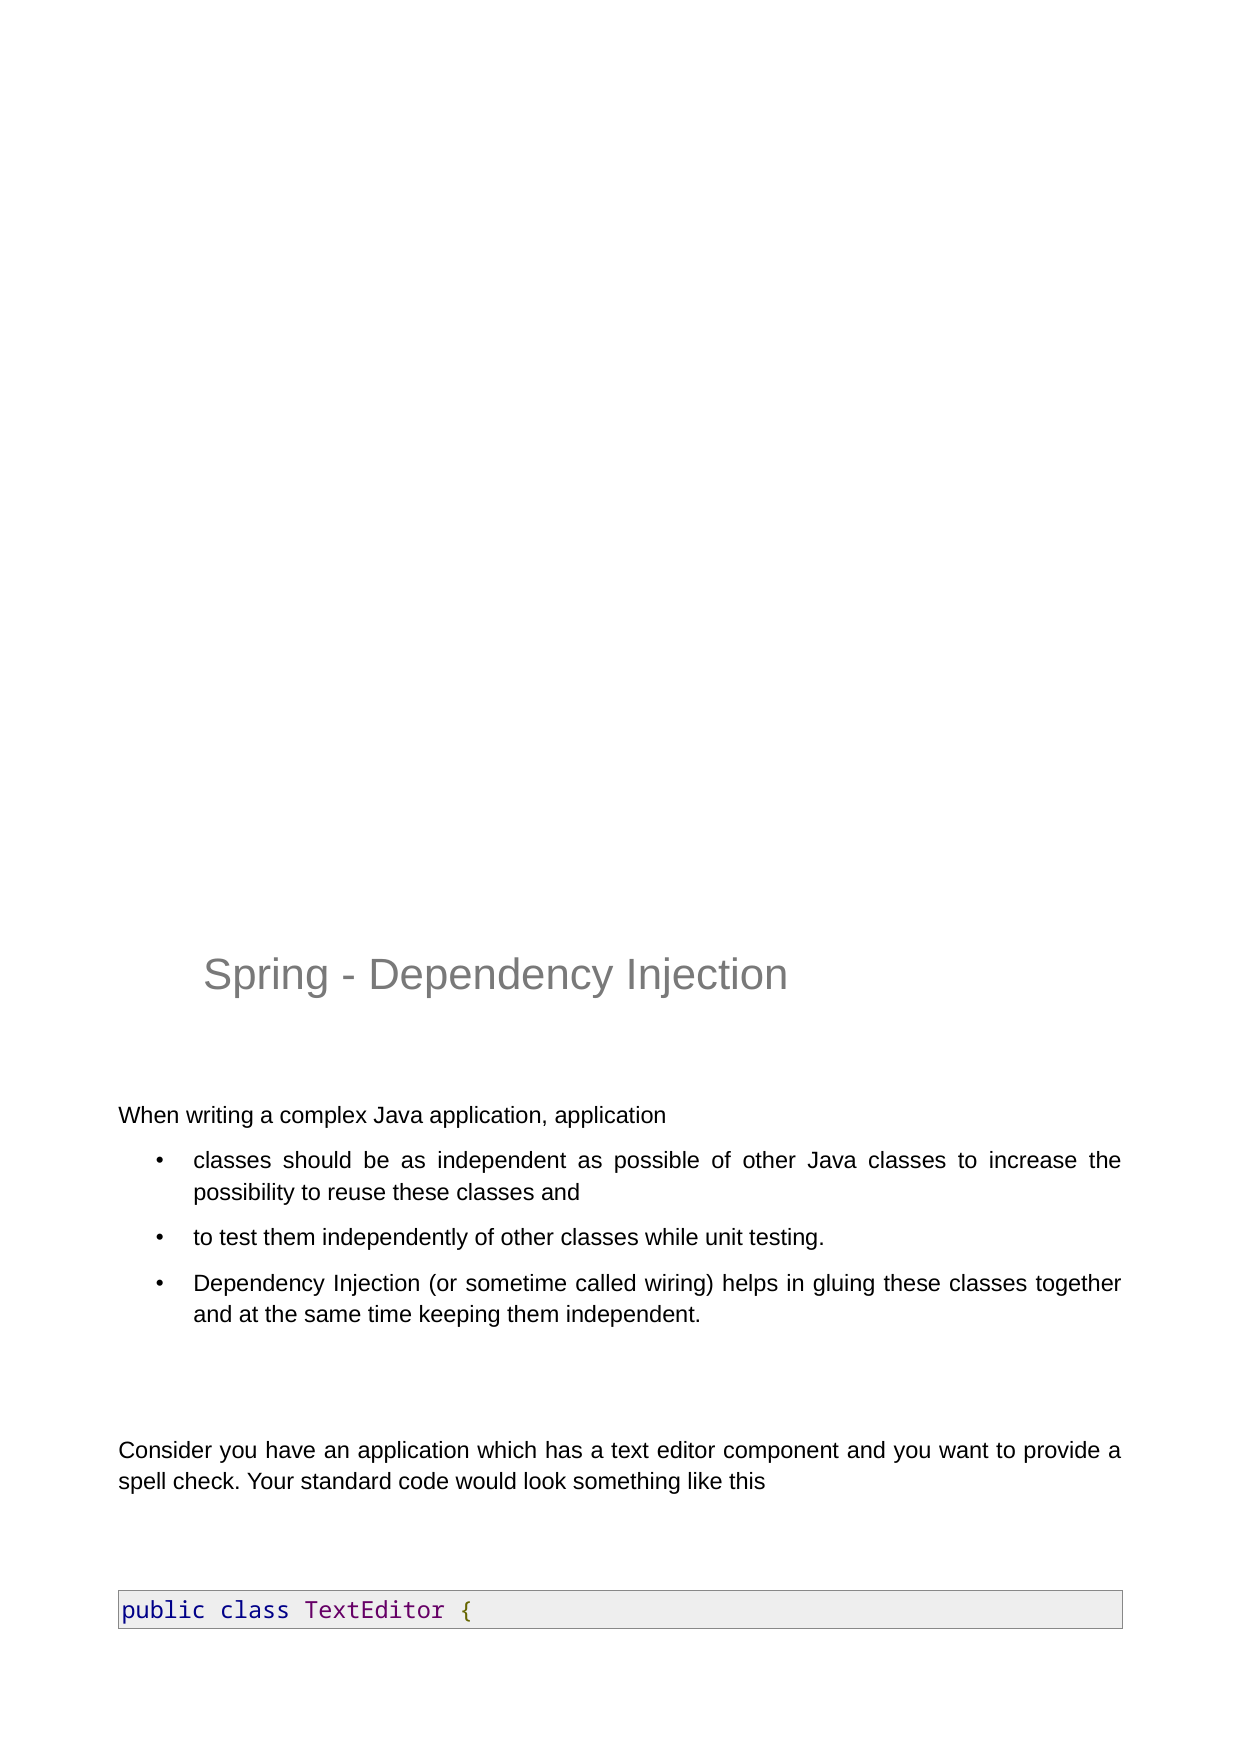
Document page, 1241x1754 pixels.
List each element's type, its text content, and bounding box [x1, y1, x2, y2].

list classes should be as independent as possible of other Java classes to increase the possibility to reuse these classes and [156, 1147, 1122, 1205]
text public class TextEditor { [119, 1591, 1122, 1628]
text Spring - Dependency Injection [118, 948, 1122, 999]
list to test them independently of other classes while unit testing. [156, 1223, 1122, 1250]
text When writing a complex Java application, application [118, 1101, 1122, 1128]
text Consider you have an application which has a text editor component and you want to provide a spell check. Your standard code would look something like this [118, 1436, 1122, 1494]
list Dependency Injection (or sometime called wiring) helps in gluing these classes together and at the same time keeping them independent. [156, 1269, 1122, 1327]
